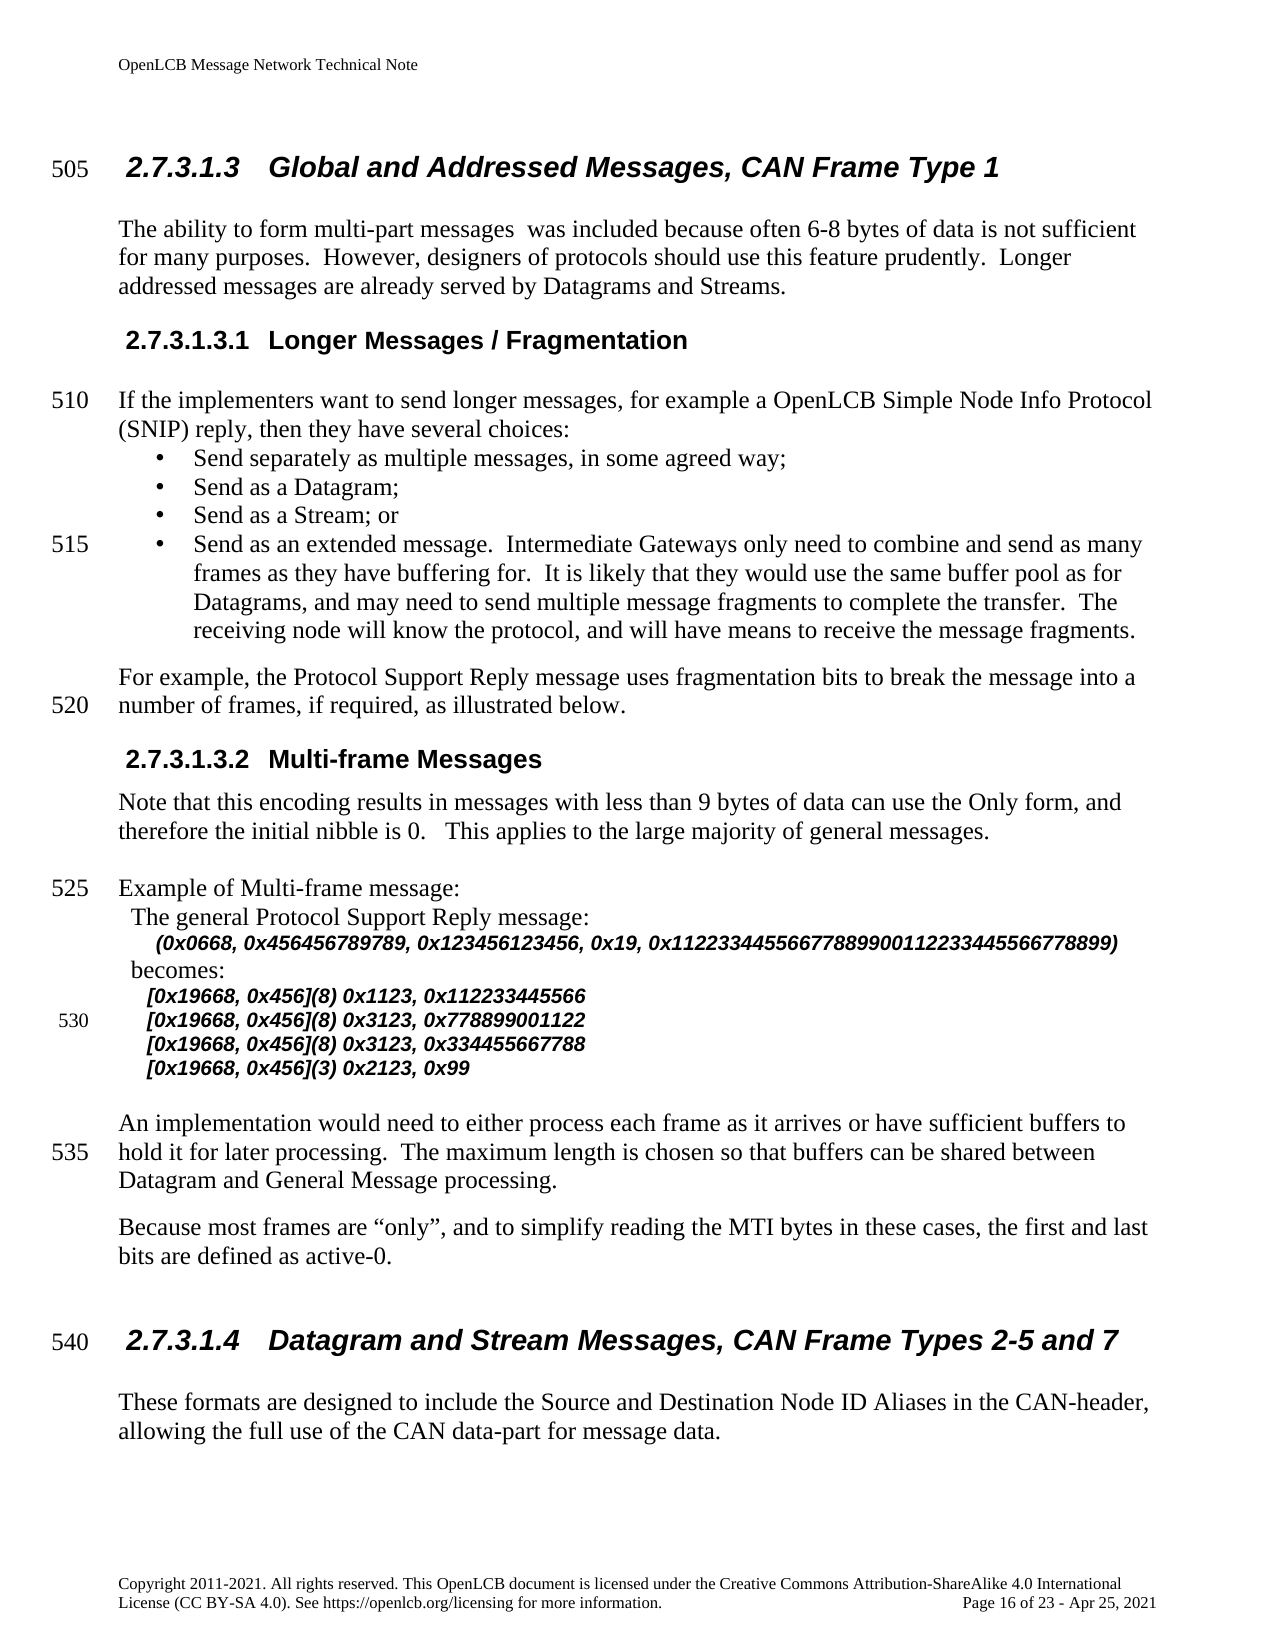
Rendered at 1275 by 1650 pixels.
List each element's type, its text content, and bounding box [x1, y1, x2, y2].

text becomes: [118, 955, 1157, 983]
subtitle Longer Messages / Fragmentation [118, 325, 1157, 355]
text [0x19668, 0x456](8) 0x3123, 0x334455667788 [118, 1031, 1157, 1055]
text The general Protocol Support Reply message: [118, 902, 1157, 931]
text [0x19668, 0x456](3) 0x2123, 0x99 [118, 1055, 1157, 1079]
text (0x0668, 0x456456789789, 0x123456123456, 0x19, 0x11223344556677889900112233445566778899) [118, 931, 1157, 955]
text Because most frames are “only”, and to simplify reading the MTI bytes in these cases, the first and last bits are defined as active-0. [118, 1212, 1157, 1269]
text Note that this encoding results in messages with less than 9 bytes of data can use the Only form, and therefore the initial nibble is 0. This applies to the large majority of general messages. [118, 787, 1157, 844]
list Send as a Datagram; [156, 472, 1157, 500]
text For example, the Protocol Support Reply message uses fragmentation bits to break the message into a number of frames, if required, as illustrated below. [118, 662, 1157, 719]
list Send as an extended message. Intermediate Gateways only need to combine and send as many frames as they have buffering for. It is likely that they would use the same buffer pool as for Datagrams, and may need to send multiple message fragments to complete the transfer. The receiving node will know the protocol, and will have means to receive the message fragments. [156, 529, 1157, 644]
subtitle Global and Addressed Messages, CAN Frame Type 1 [118, 150, 1157, 183]
text These formats are designed to include the Source and Destination Node ID Aliases in the CAN-header, allowing the full use of the CAN data-part for message data. [118, 1387, 1157, 1444]
text An implementation would need to either process each frame as it arrives or have sufficient buffers to hold it for later processing. The maximum length is chosen so that buffers can be shared between Datagram and General Message processing. [118, 1108, 1157, 1194]
subtitle Datagram and Stream Messages, CAN Frame Types 2-5 and 7 [118, 1323, 1157, 1357]
text If the implementers want to send longer messages, for example a OpenLCB Simple Node Info Protocol (SNIP) reply, then they have several choices: [118, 385, 1157, 443]
text [0x19668, 0x456](8) 0x1123, 0x112233445566 [118, 983, 1157, 1007]
text Example of Multi-frame message: [118, 873, 1157, 902]
text [0x19668, 0x456](8) 0x3123, 0x778899001122 [118, 1007, 1157, 1031]
text The ability to form multi-part messages was included because often 6-8 bytes of data is not sufficient for many purposes. However, designers of protocols should use this feature prudently. Longer addressed messages are already served by Datagrams and Streams. [118, 214, 1157, 300]
list Send separately as multiple messages, in some agreed way; [156, 443, 1157, 472]
subtitle Multi-frame Messages [118, 744, 1157, 774]
list Send as a Stream; or [156, 500, 1157, 529]
